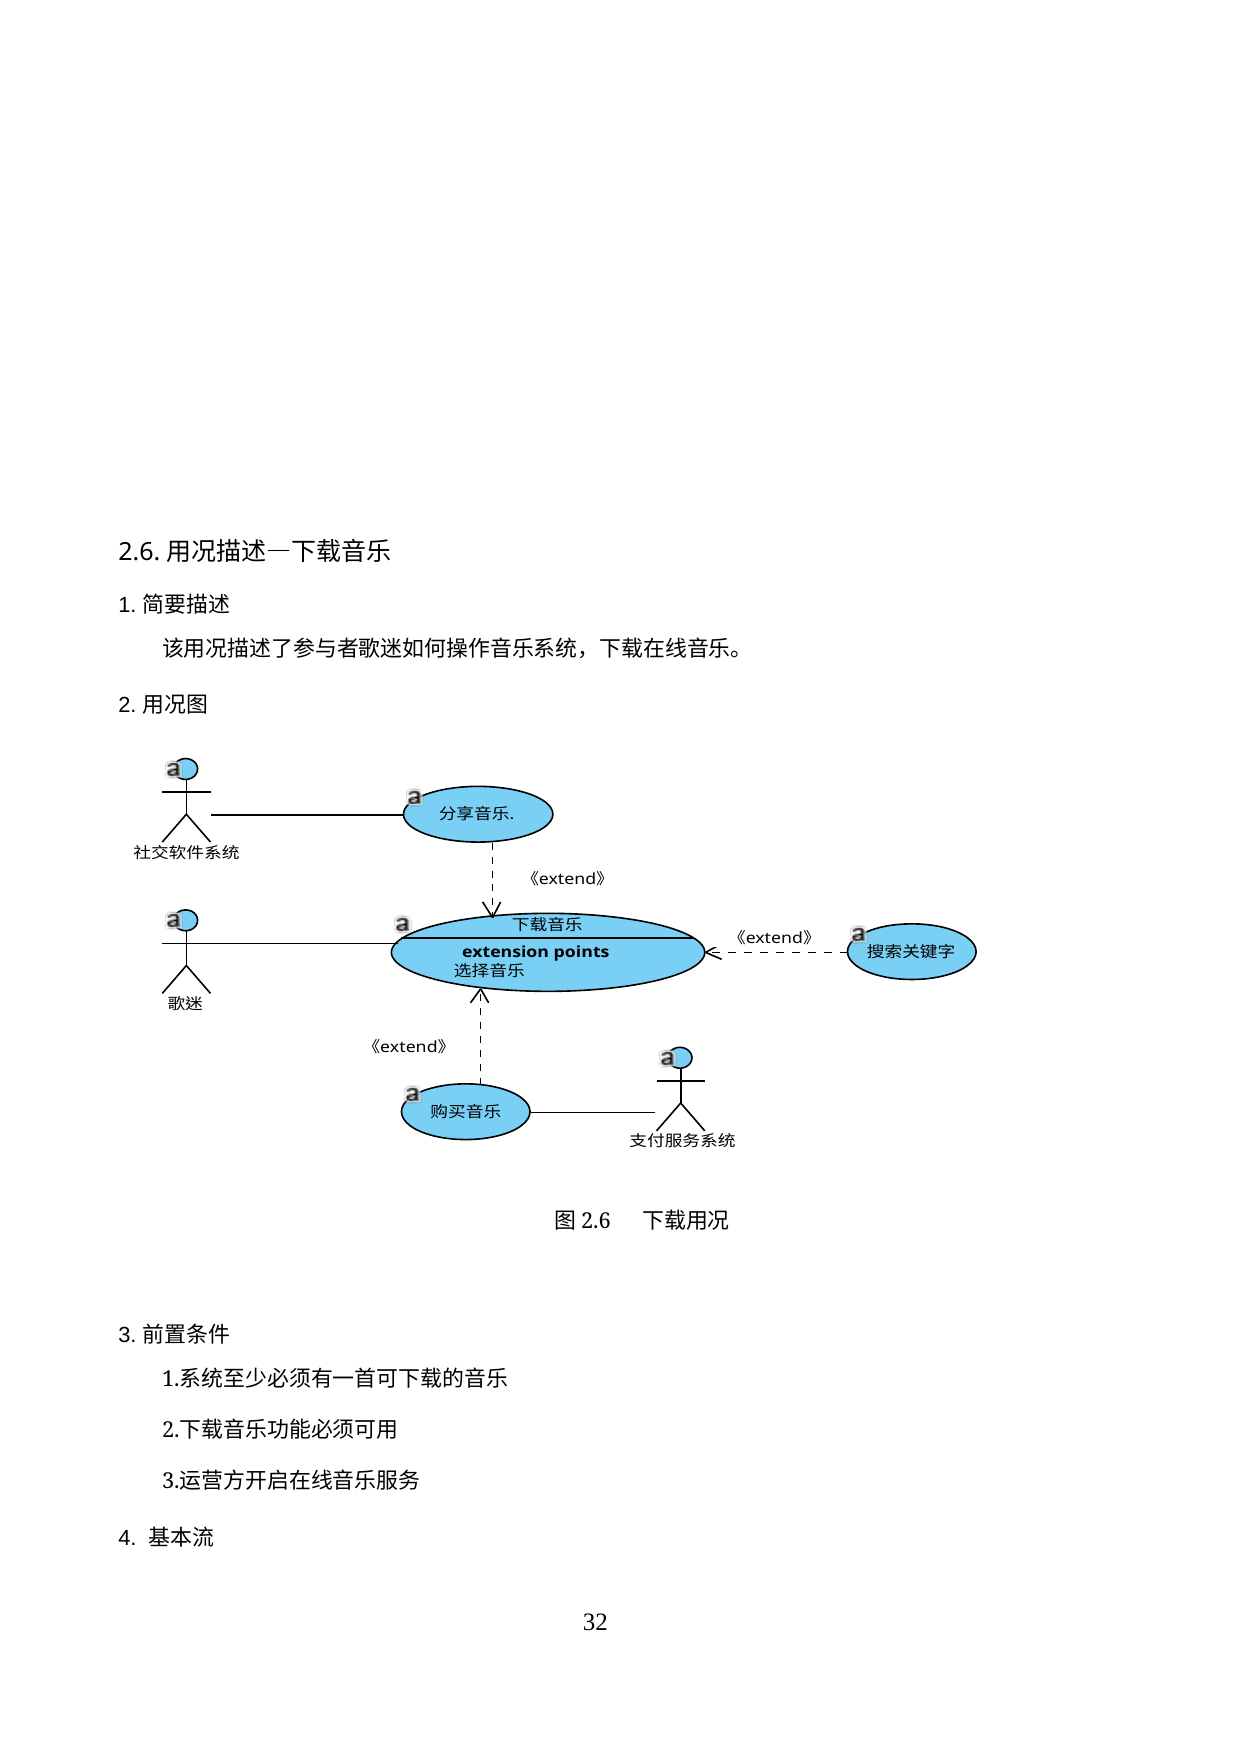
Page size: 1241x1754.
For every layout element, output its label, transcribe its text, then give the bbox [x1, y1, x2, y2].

text 2.下载音乐功能必须可用 [118, 1412, 1122, 1444]
subtitle 基本流 [118, 1519, 1122, 1551]
subtitle 用况图 [118, 687, 1122, 719]
text 该用况描述了参与者歌迷如何操作音乐系统，下载在线音乐。 [118, 631, 1122, 663]
subtitle 用况描述—下载音乐 [118, 532, 1122, 568]
subtitle 前置条件 [118, 1317, 1122, 1348]
text 图2.6 下载用况 [118, 1203, 1122, 1235]
text 3.运营方开启在线音乐服务 [118, 1463, 1122, 1495]
subtitle 简要描述 [118, 587, 1122, 618]
text 1.系统至少必须有一首可下载的音乐 [118, 1361, 1122, 1393]
